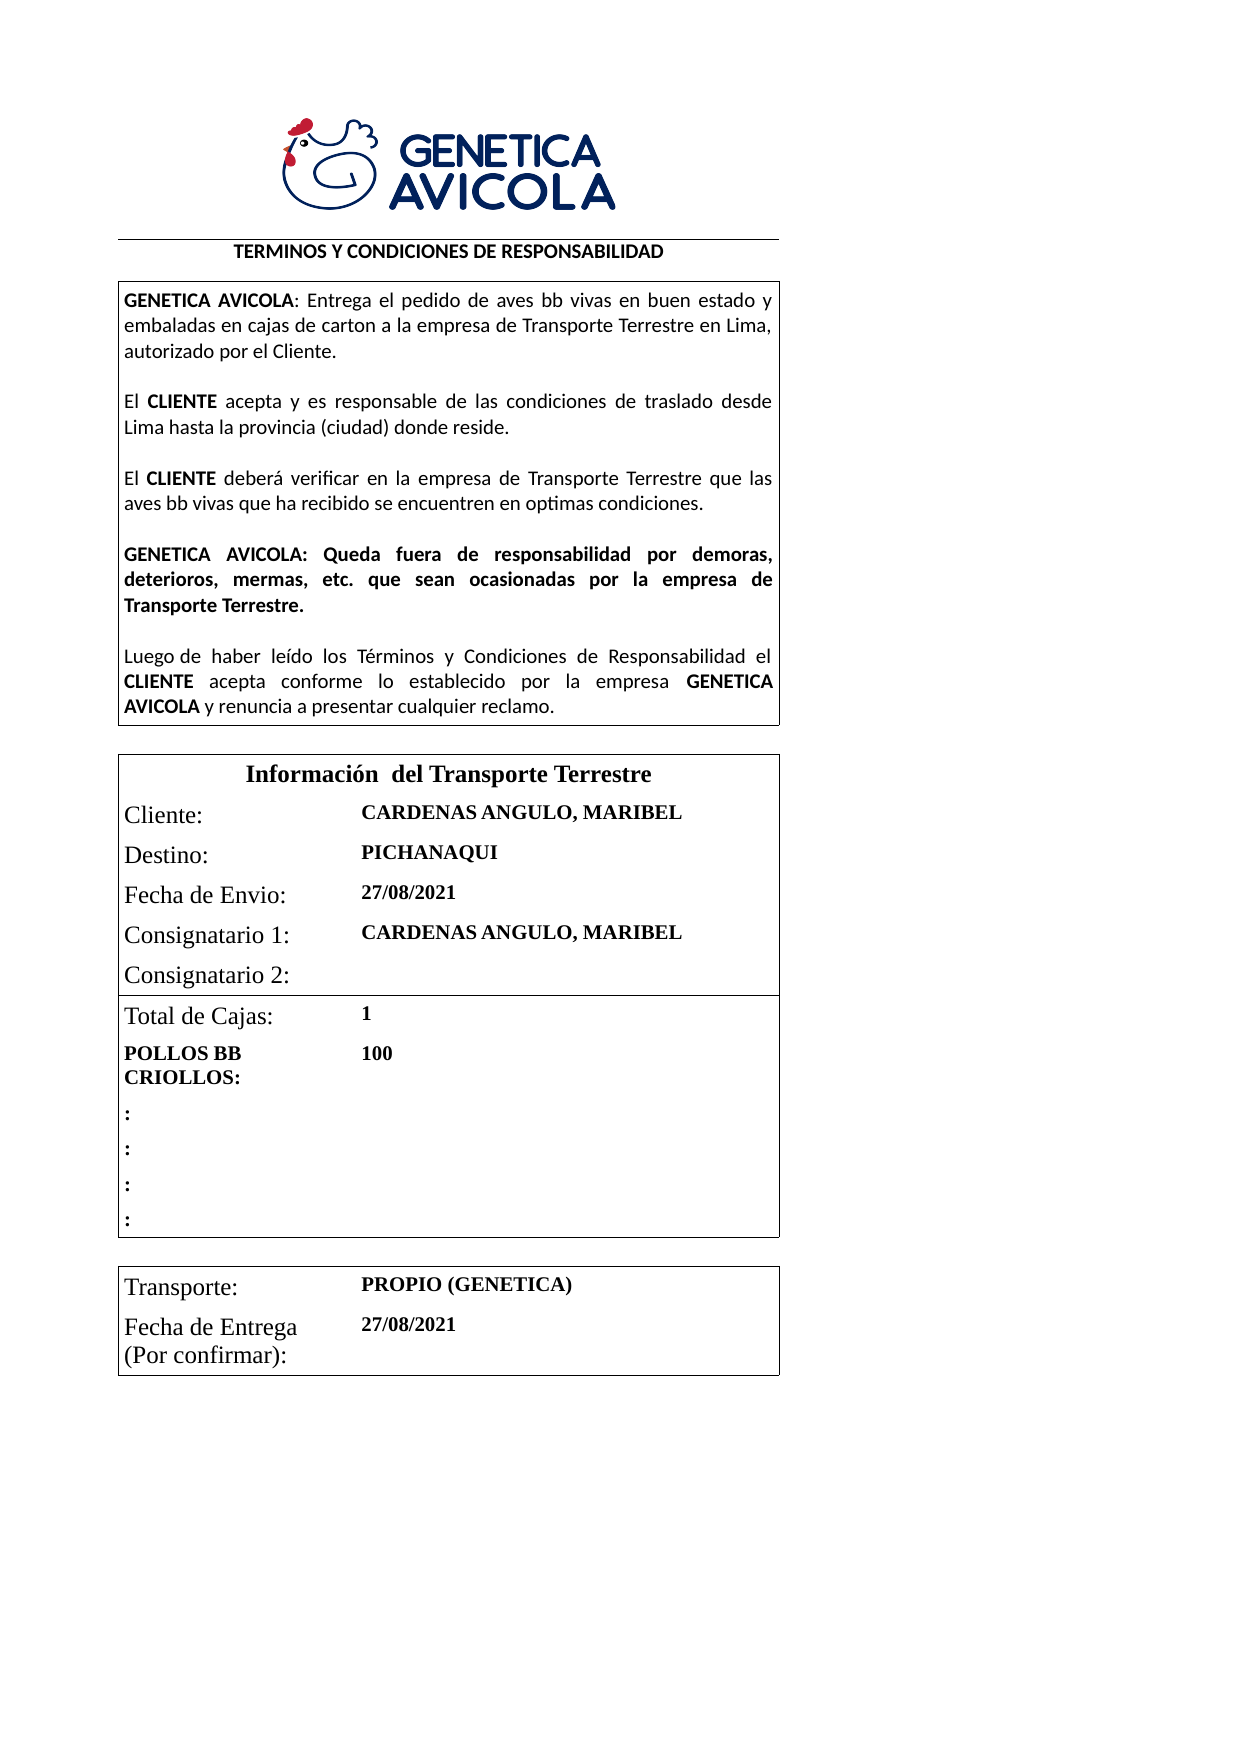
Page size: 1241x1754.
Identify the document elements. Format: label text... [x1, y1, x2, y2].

table_cell : [119, 1130, 356, 1166]
table_cell Cliente: [119, 794, 356, 834]
table_cell Consignatario 1: [119, 915, 356, 955]
table_cell Total de Cajas: [119, 996, 356, 1035]
table_cell [118, 1238, 356, 1266]
table_cell [356, 1130, 779, 1166]
table_cell [356, 1095, 779, 1130]
table_cell Transporte: [119, 1267, 356, 1306]
table_cell : [119, 1166, 356, 1201]
table_cell [356, 955, 779, 995]
table_cell [356, 1166, 779, 1201]
table_cell POLLOS BB CRIOLLOS: [119, 1035, 356, 1095]
table_cell CARDENAS ANGULO, MARIBEL [356, 915, 779, 955]
table_cell Consignatario 2: [119, 955, 356, 995]
table_header Información del Transporte Terrestre [119, 755, 779, 794]
table_cell CARDENAS ANGULO, MARIBEL [356, 794, 779, 834]
table_header TERMINOS Y CONDICIONES DE RESPONSABILIDAD [118, 240, 779, 281]
table_cell PICHANAQUI [356, 834, 779, 874]
table_cell Fecha de Envio: [119, 874, 356, 914]
table_cell Fecha de Entrega (Por confirmar): [119, 1306, 356, 1375]
table_cell PROPIO (GENETICA) [356, 1267, 779, 1306]
table_cell : [119, 1201, 356, 1237]
table_cell 27/08/2021 [356, 1306, 779, 1375]
picture [282, 118, 616, 210]
table_cell [356, 1238, 779, 1266]
table_cell [356, 1201, 779, 1237]
table_cell : [119, 1095, 356, 1130]
table_cell 27/08/2021 [356, 874, 779, 914]
table_cell 100 [356, 1035, 779, 1095]
table_cell Destino: [119, 834, 356, 874]
table_cell GENETICA AVICOLA: Entrega el pedido de aves bb vivas en buen estado y embaladas en cajas de carton a la empresa de Transporte Terrestre en Lima, autorizado por el Cliente. El CLIENTE acepta y es responsable de las condiciones de traslado desde Lima hasta la provincia (ciudad) donde reside. El CLIENTE deberá verificar en la empresa de Transporte Terrestre que las aves bb vivas que ha recibido se encuentren en optimas condiciones. GENETICA AVICOLA: Queda fuera de responsabilidad por demoras, deterioros, mermas, etc. que sean ocasionadas por la empresa de Transporte Terrestre. Luego de haber leído los Términos y Condiciones de Responsabilidad el CLIENTE acepta conforme lo establecido por la empresa GENETICA AVICOLA y renuncia a presentar cualquier reclamo. [119, 282, 779, 725]
table_cell 1 [356, 996, 779, 1035]
